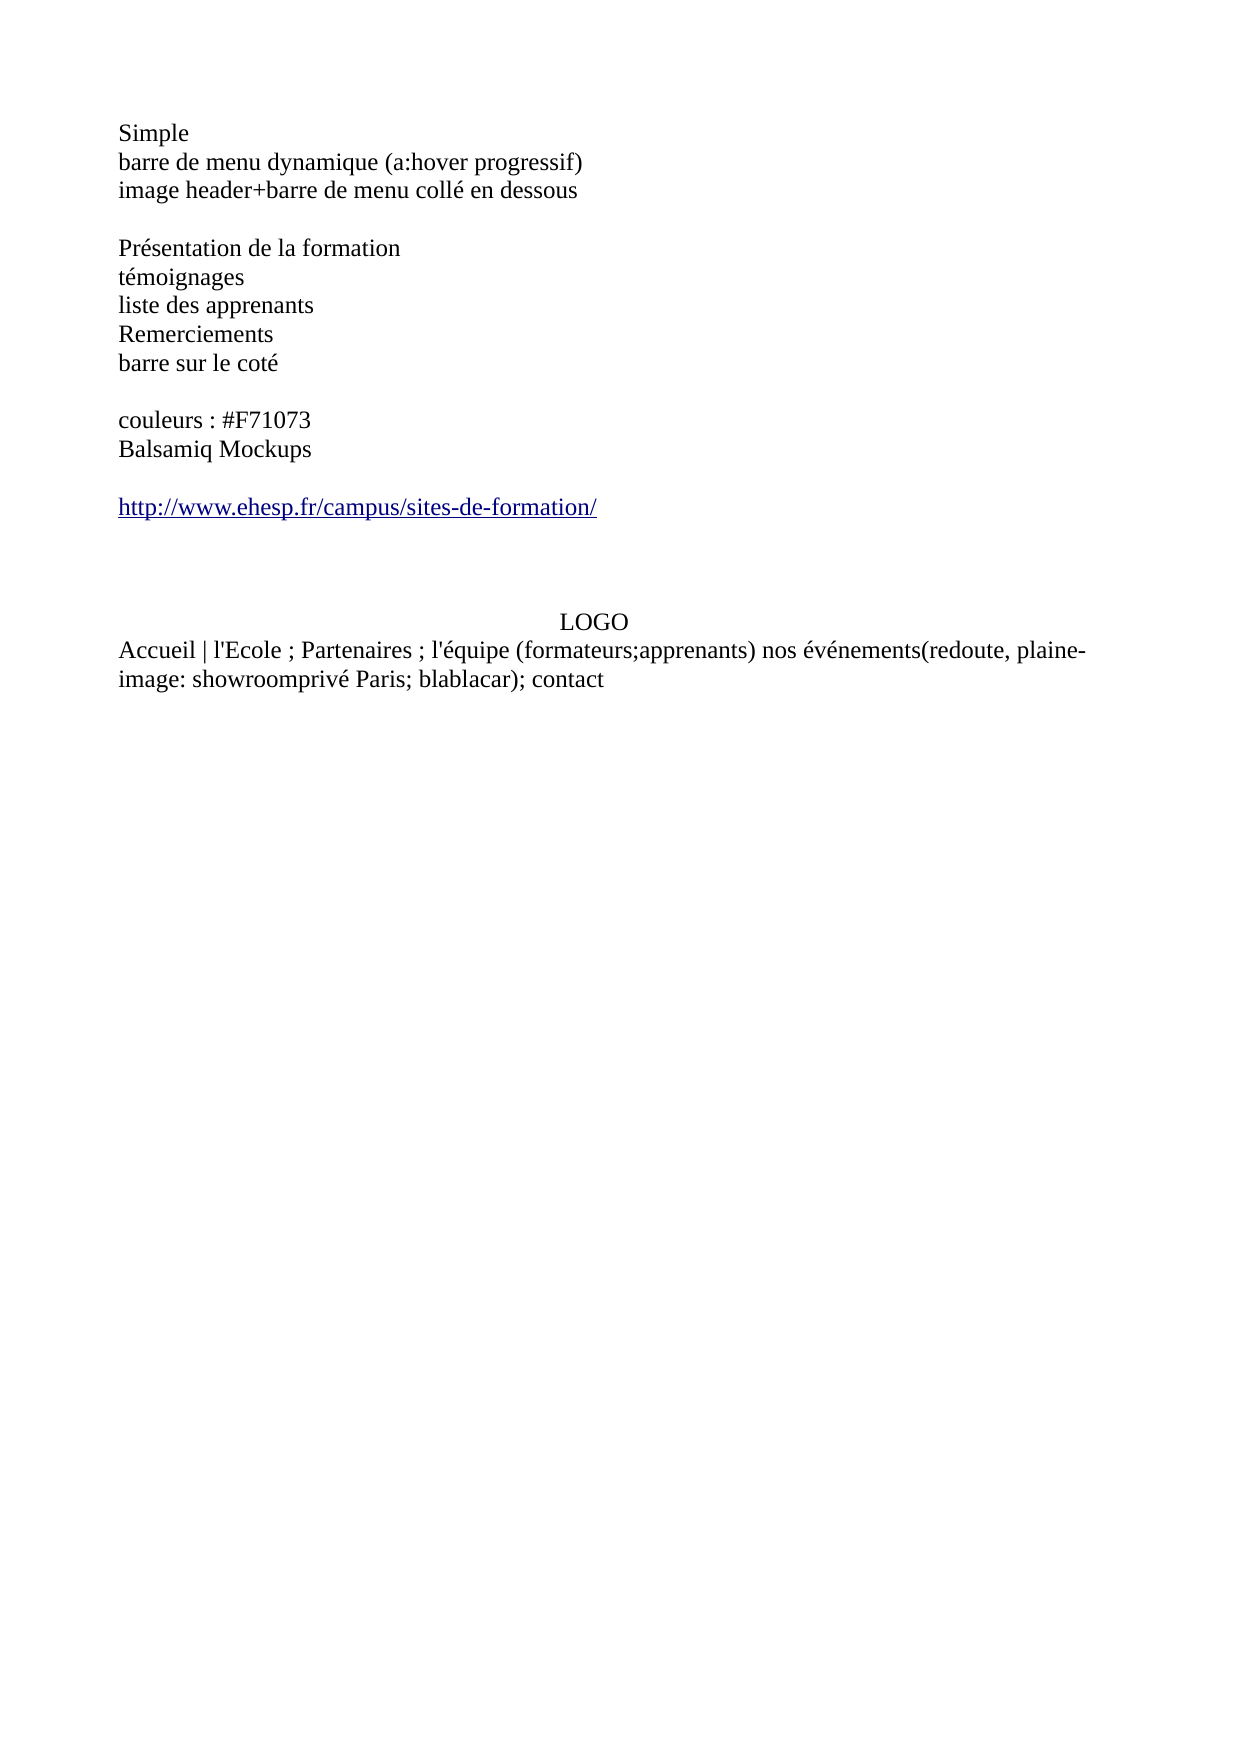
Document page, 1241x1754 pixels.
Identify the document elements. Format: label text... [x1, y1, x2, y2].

text liste des apprenants [118, 291, 1122, 319]
text couleurs : #F71073 [118, 406, 1122, 434]
text Simple [118, 118, 1122, 147]
text barre sur le coté [118, 348, 1122, 377]
text http://www.ehesp.fr/campus/sites-de-formation/ [118, 492, 1122, 521]
text Accueil | l'Ecole ; Partenaires ; l'équipe (formateurs;apprenants) nos événements(redoute, plaine-image: showroomprivé Paris; blablacar); contact [118, 636, 1122, 693]
text barre de menu dynamique (a:hover progressif) [118, 147, 1122, 176]
text LOGO [118, 607, 1122, 636]
text image header+barre de menu collé en dessous [118, 176, 1122, 204]
text Remerciements [118, 319, 1122, 348]
text Balsamiq Mockups [118, 434, 1122, 463]
text témoignages [118, 262, 1122, 291]
text Présentation de la formation [118, 233, 1122, 262]
